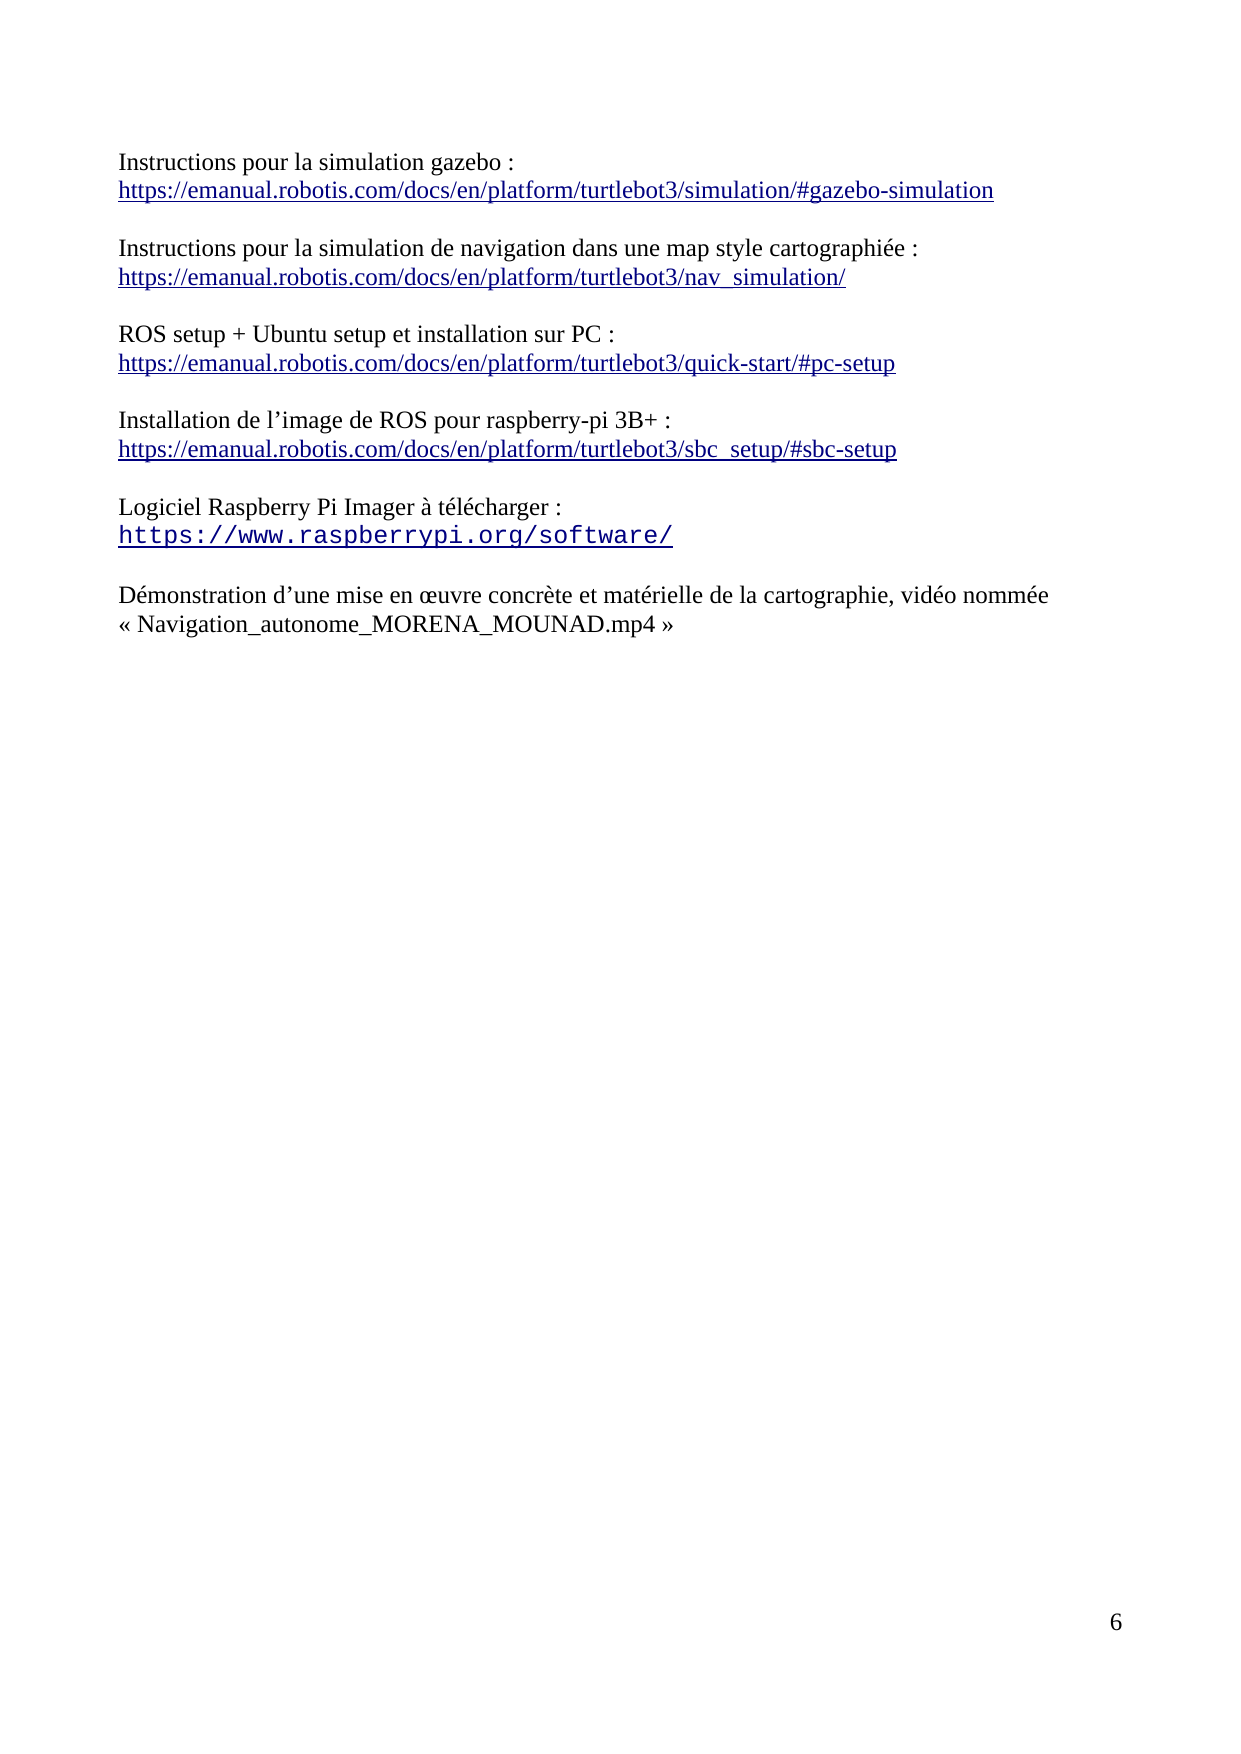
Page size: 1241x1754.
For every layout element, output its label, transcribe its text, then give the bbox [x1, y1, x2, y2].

text Démonstration d’une mise en œuvre concrète et matérielle de la cartographie, vidéo nommée « Navigation_autonome_MORENA_MOUNAD.mp4 » [118, 580, 1122, 638]
text Instructions pour la simulation de navigation dans une map style cartographiée : [118, 233, 1122, 262]
text Installation de l’image de ROS pour raspberry-pi 3B+ : [118, 406, 1122, 434]
text Logiciel Raspberry Pi Imager à télécharger : [118, 492, 1122, 521]
text https://www.raspberrypi.org/software/ [118, 521, 1122, 551]
text https://emanual.robotis.com/docs/en/platform/turtlebot3/nav_simulation/ [118, 262, 1122, 291]
text https://emanual.robotis.com/docs/en/platform/turtlebot3/simulation/#gazebo-simulation [118, 176, 1122, 204]
text https://emanual.robotis.com/docs/en/platform/turtlebot3/quick-start/#pc-setup [118, 348, 1122, 377]
text ROS setup + Ubuntu setup et installation sur PC : [118, 319, 1122, 348]
text Instructions pour la simulation gazebo : [118, 147, 1122, 176]
text https://emanual.robotis.com/docs/en/platform/turtlebot3/sbc_setup/#sbc-setup [118, 434, 1122, 463]
